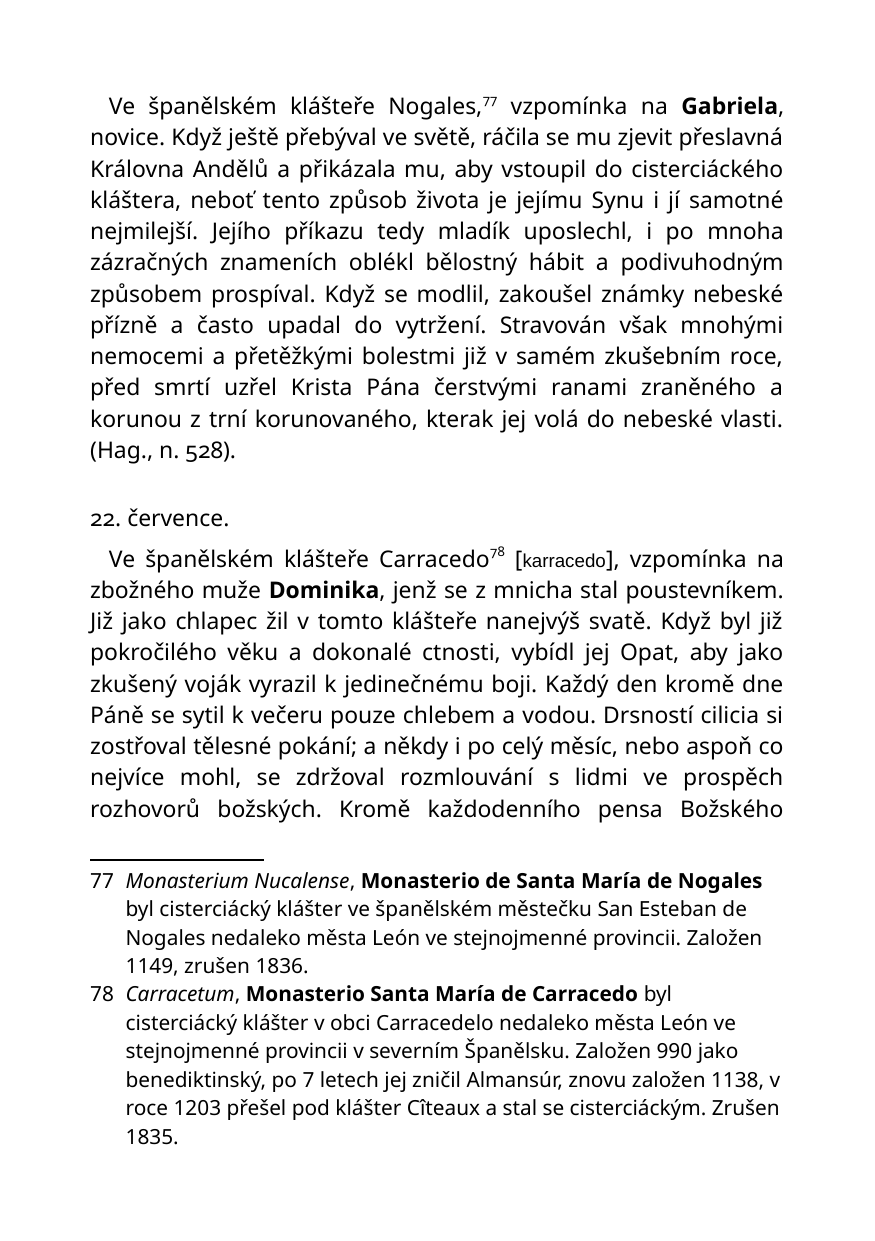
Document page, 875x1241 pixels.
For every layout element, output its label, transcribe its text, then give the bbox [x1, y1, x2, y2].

text Ve španělském klášteře Carracedo [karracedo], vzpomínka na zbožného muže Dominika, jenž se z mnicha stal poustevníkem. Již jako chlapec žil v tomto klášteře nanejvýš svatě. Když byl již pokročilého věku a dokonalé ctnosti, vybídl jej Opat, aby jako zkušený voják vyrazil k jedinečnému boji. Každý den kromě dne Páně se sytil k večeru pouze chlebem a vodou. Drsností cilicia si zostřoval tělesné pokání; a někdy i po celý měsíc, nebo aspoň co nejvíce mohl, se zdržoval rozmlouvání s lidmi ve prospěch rozhovorů božských. Kromě každodenního pensa Božského [90, 542, 784, 824]
text Ve španělském klášteře Nogales, vzpomínka na Gabriela, novice. Když ještě přebýval ve světě, ráčila se mu zjevit přeslavná Královna Andělů a přikázala mu, aby vstoupil do cisterciáckého kláštera, neboť tento způsob života je jejímu Synu i jí samotné nejmilejší. Jejího příkazu tedy mladík uposlechl, i po mnoha zázračných znameních oblékl bělostný hábit a podivuhodným způsobem prospíval. Když se modlil, zakoušel známky nebeské přízně a často upadal do vytržení. Stravován však mnohými nemocemi a přetěžkými bolestmi již v samém zkušebním roce, před smrtí uzřel Krista Pána čerstvými ranami zraněného a korunou z trní korunovaného, kterak jej volá do nebeské vlasti. (Hag., n. 528). [90, 90, 784, 465]
text Monasterium Nucalense, Monasterio de Santa María de Nogales byl cisterciácký klášter ve španělském městečku San Esteban de Nogales nedaleko města León ve stejnojmenné provincii. Založen 1149, zrušen 1836. [90, 866, 784, 979]
text Carracetum, Monasterio Santa María de Carracedo byl cisterciácký klášter v obci Carracedelo nedaleko města León ve stejnojmenné provincii v severním Španělsku. Založen 990 jako benediktinský, po 7 letech jej zničil Almansúr, znovu založen 1138, v roce 1203 přešel pod klášter Cîteaux a stal se cisterciáckým. Zrušen 1835. [90, 979, 784, 1150]
text 22. července. [90, 502, 784, 533]
